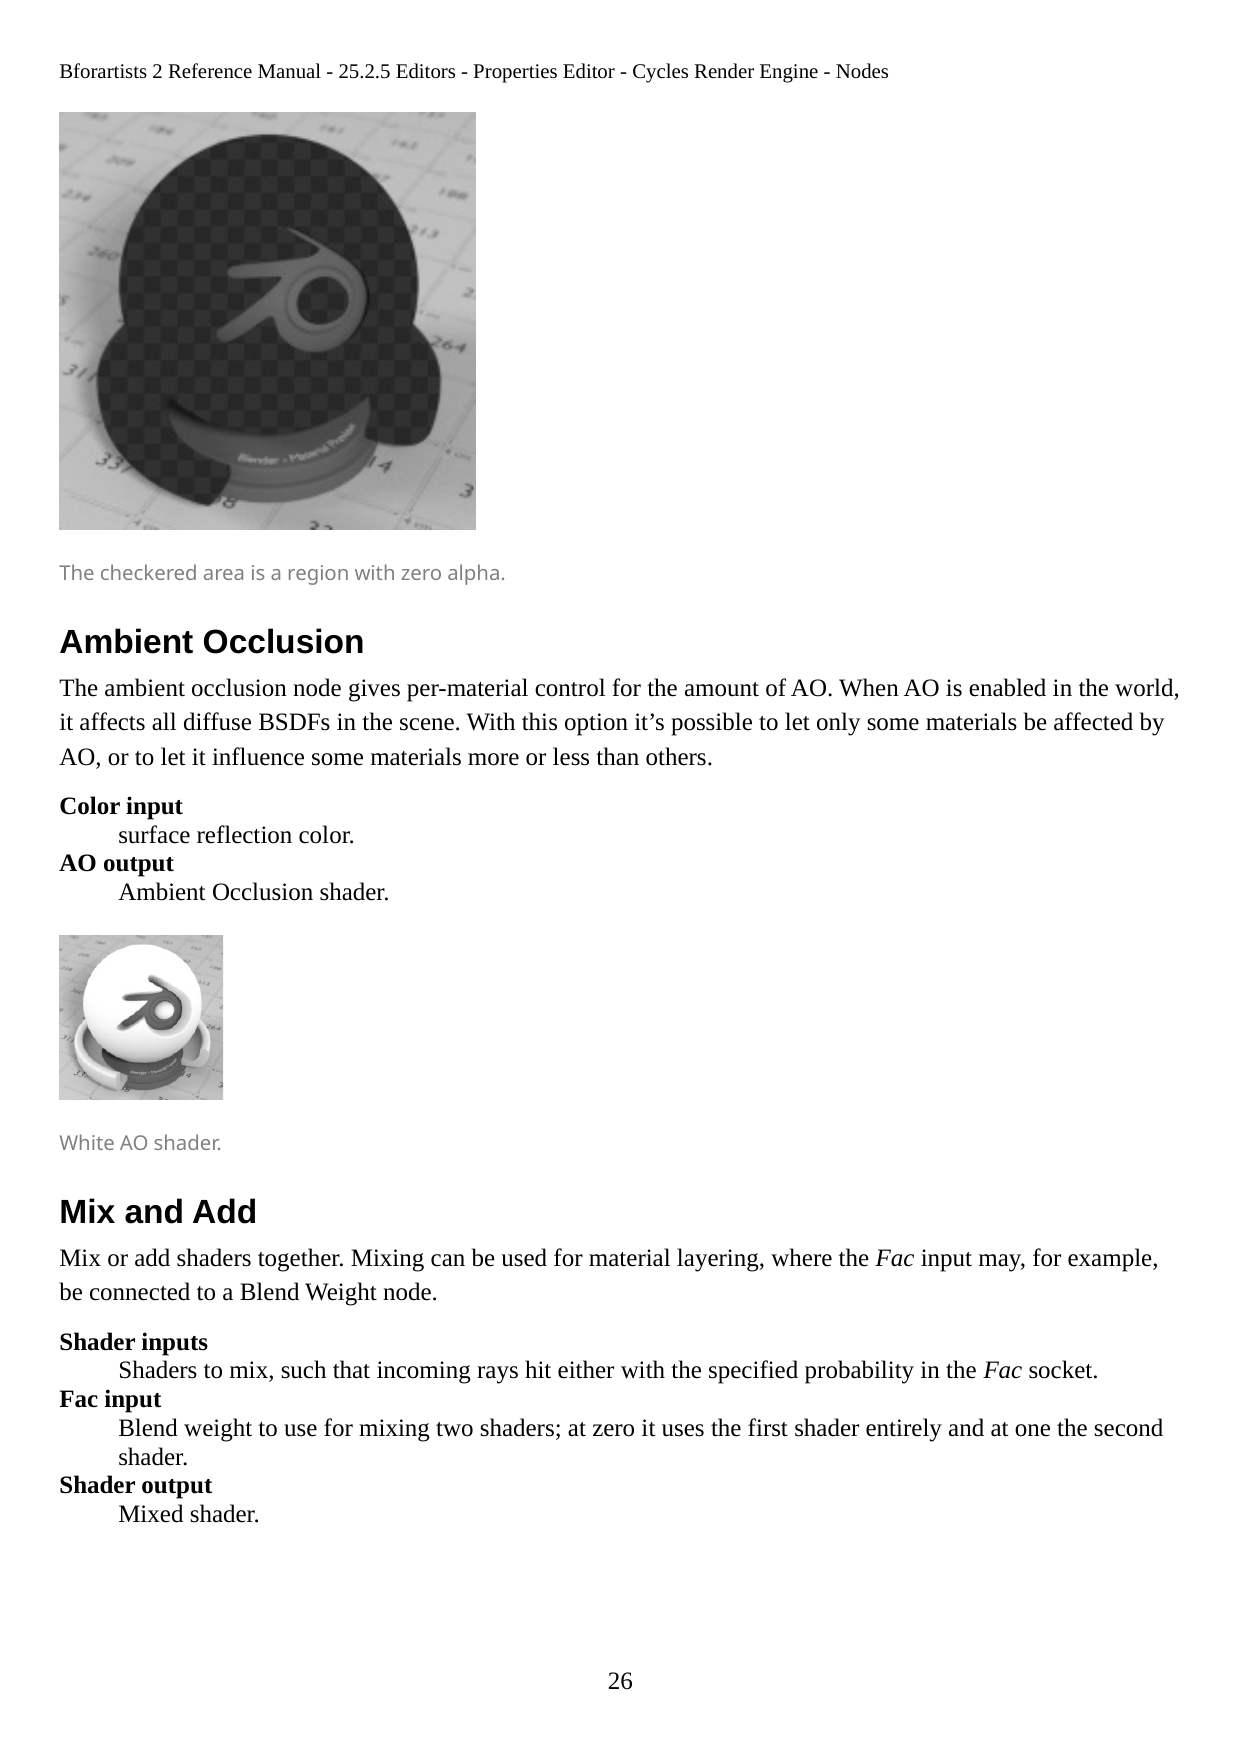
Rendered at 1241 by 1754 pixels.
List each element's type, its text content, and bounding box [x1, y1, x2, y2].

text White AO shader. [59, 1125, 1181, 1156]
subtitle Color input [59, 791, 1181, 820]
subtitle Fac input [59, 1384, 1181, 1413]
subtitle Ambient Occlusion [59, 622, 1181, 660]
picture [59, 112, 476, 530]
subtitle Shader output [59, 1470, 1181, 1499]
text The checkered area is a region with zero alpha. [59, 555, 1181, 586]
picture [59, 935, 224, 1100]
list Blend weight to use for mixing two shaders; at zero it uses the first shader entirely and at one the second shader. [118, 1413, 1181, 1470]
subtitle Mix and Add [59, 1192, 1181, 1231]
subtitle Shader inputs [59, 1327, 1181, 1355]
list Mixed shader. [118, 1499, 1181, 1528]
list Ambient Occlusion shader. [118, 877, 1181, 906]
subtitle AO output [59, 848, 1181, 877]
list surface reflection color. [118, 820, 1181, 848]
text The ambient occlusion node gives per-material control for the amount of AO. When AO is enabled in the world, it affects all diffuse BSDFs in the scene. With this option it’s possible to let only some materials be affected by AO, or to let it influence some materials more or less than others. [59, 673, 1181, 771]
text Mix or add shaders together. Mixing can be used for material layering, where the Fac input may, for example, be connected to a Blend Weight node. [59, 1243, 1181, 1306]
list Shaders to mix, such that incoming rays hit either with the specified probability in the Fac socket. [118, 1355, 1181, 1384]
